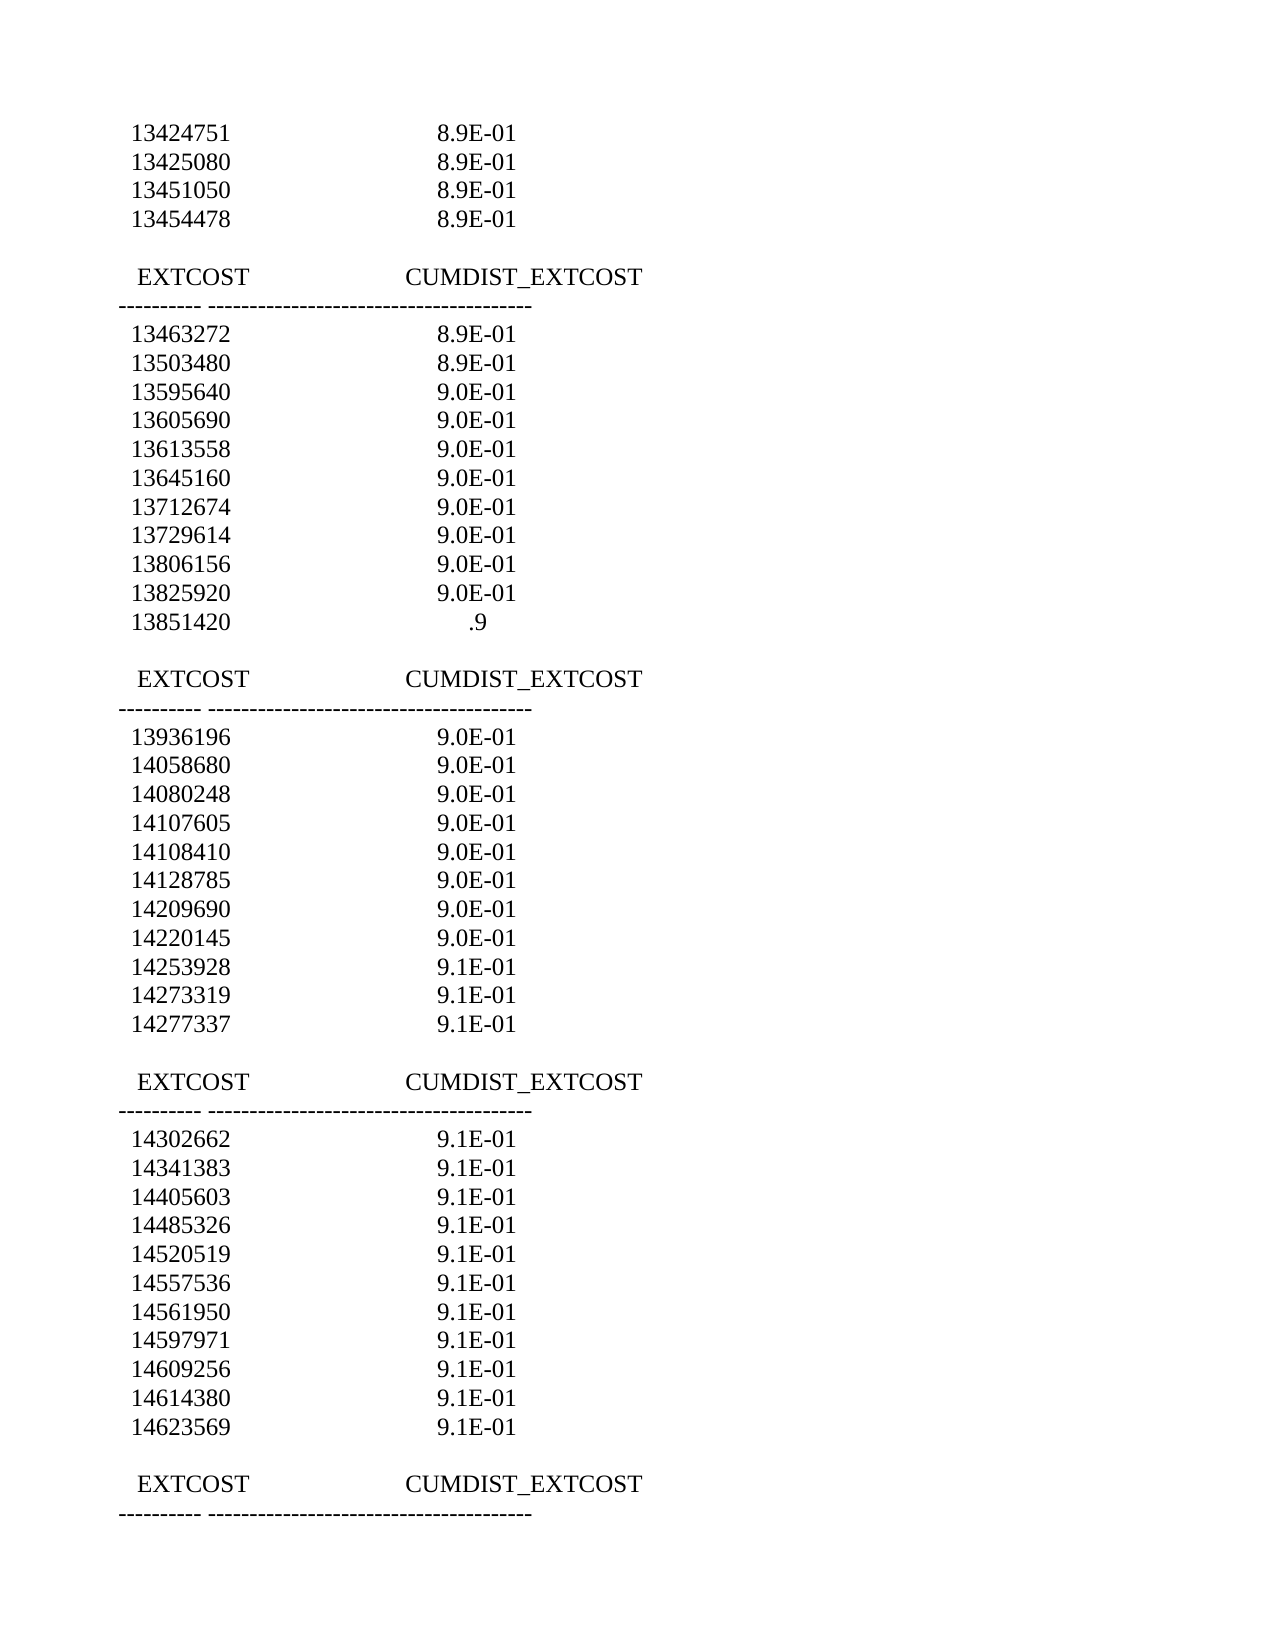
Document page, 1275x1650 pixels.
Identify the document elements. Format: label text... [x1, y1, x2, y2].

text 14253928 9.1E-01 [118, 952, 1157, 981]
text 14561950 9.1E-01 [118, 1297, 1157, 1326]
text 13595640 9.0E-01 [118, 377, 1157, 406]
text 13729614 9.0E-01 [118, 521, 1157, 549]
text 14597971 9.1E-01 [118, 1326, 1157, 1354]
text 13463272 8.9E-01 [118, 319, 1157, 348]
text 13454478 8.9E-01 [118, 204, 1157, 233]
text 14302662 9.1E-01 [118, 1124, 1157, 1153]
text EXTCOST CUMDIST_EXTCOST [118, 262, 1157, 291]
text 14609256 9.1E-01 [118, 1354, 1157, 1383]
text 13613558 9.0E-01 [118, 434, 1157, 463]
text 14220145 9.0E-01 [118, 923, 1157, 952]
text 13712674 9.0E-01 [118, 492, 1157, 521]
text ---------- --------------------------------------- [118, 291, 1157, 319]
text 14623569 9.1E-01 [118, 1412, 1157, 1441]
text 14058680 9.0E-01 [118, 751, 1157, 779]
text EXTCOST CUMDIST_EXTCOST [118, 664, 1157, 693]
text ---------- --------------------------------------- [118, 1498, 1157, 1527]
text 14128785 9.0E-01 [118, 866, 1157, 894]
text 14108410 9.0E-01 [118, 837, 1157, 866]
text 14273319 9.1E-01 [118, 981, 1157, 1009]
text EXTCOST CUMDIST_EXTCOST [118, 1469, 1157, 1498]
text 14209690 9.0E-01 [118, 894, 1157, 923]
text 13605690 9.0E-01 [118, 406, 1157, 434]
text 14520519 9.1E-01 [118, 1239, 1157, 1268]
text 13851420 .9 [118, 607, 1157, 636]
text 14341383 9.1E-01 [118, 1153, 1157, 1182]
text 13645160 9.0E-01 [118, 463, 1157, 492]
text 13825920 9.0E-01 [118, 578, 1157, 607]
text 14405603 9.1E-01 [118, 1182, 1157, 1211]
text 13806156 9.0E-01 [118, 549, 1157, 578]
text EXTCOST CUMDIST_EXTCOST [118, 1067, 1157, 1096]
text 14107605 9.0E-01 [118, 808, 1157, 837]
text 13451050 8.9E-01 [118, 176, 1157, 204]
text ---------- --------------------------------------- [118, 693, 1157, 722]
text 13424751 8.9E-01 [118, 118, 1157, 147]
text 13425080 8.9E-01 [118, 147, 1157, 176]
text 13503480 8.9E-01 [118, 348, 1157, 377]
text 14614380 9.1E-01 [118, 1383, 1157, 1412]
text ---------- --------------------------------------- [118, 1096, 1157, 1124]
text 14080248 9.0E-01 [118, 779, 1157, 808]
text 14277337 9.1E-01 [118, 1009, 1157, 1038]
text 14485326 9.1E-01 [118, 1211, 1157, 1239]
text 13936196 9.0E-01 [118, 722, 1157, 751]
text 14557536 9.1E-01 [118, 1268, 1157, 1297]
